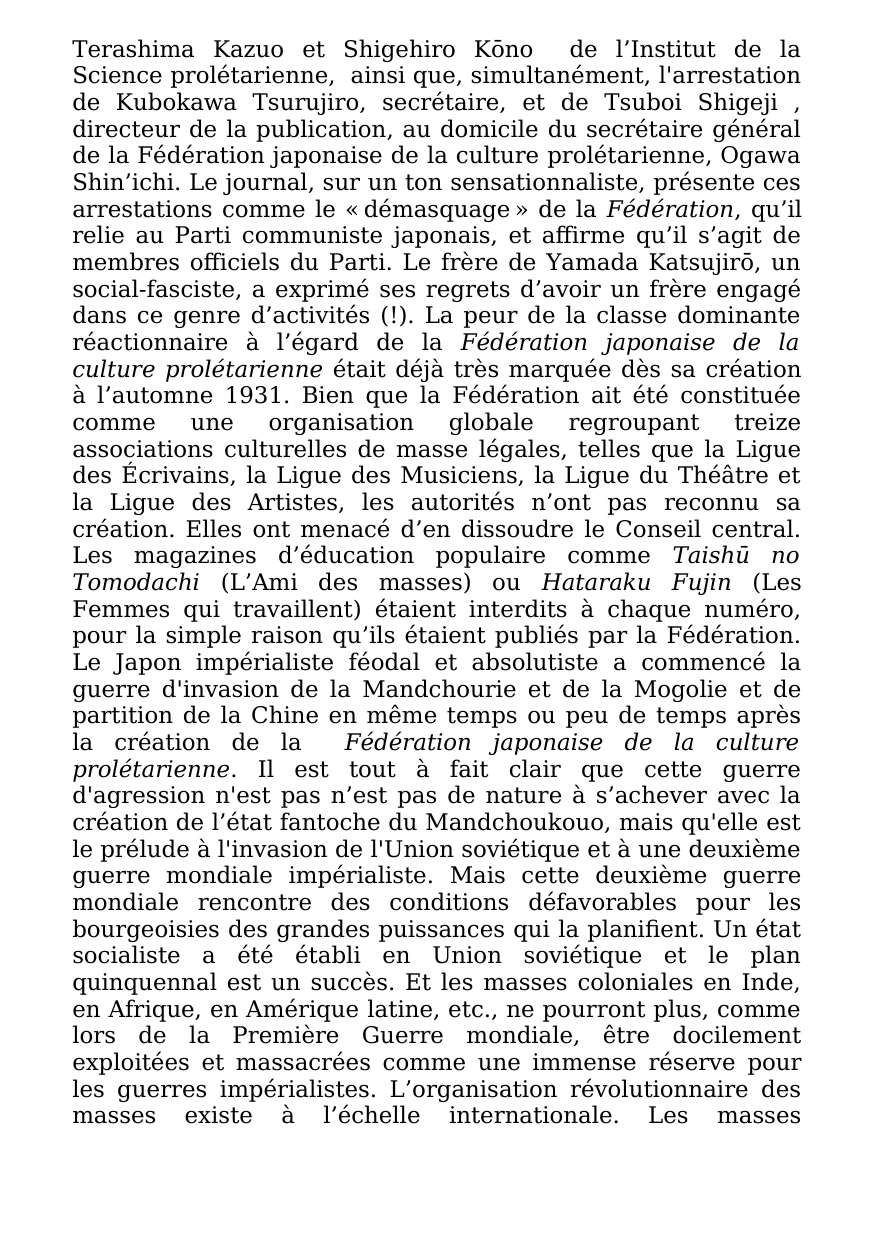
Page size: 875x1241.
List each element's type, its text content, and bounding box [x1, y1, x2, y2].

text Terashima Kazuo et Shigehiro Kōno de l’Institut de la Science prolétarienne, ainsi que, simultanément, l'arrestation de Kubokawa Tsurujiro, secrétaire, et de Tsuboi Shigeji , directeur de la publication, au domicile du secrétaire général de la Fédération japonaise de la culture prolétarienne, Ogawa Shin’ichi. Le journal, sur un ton sensationnaliste, présente ces arrestations comme le « démasquage » de la Fédération, qu’il relie au Parti communiste japonais, et affirme qu’il s’agit de membres officiels du Parti. Le frère de Yamada Katsujirō, un social-fasciste, a exprimé ses regrets d’avoir un frère engagé dans ce genre d’activités (!). La peur de la classe dominante réactionnaire à l’égard de la Fédération japonaise de la culture prolétarienne était déjà très marquée dès sa création à l’automne 1931. Bien que la Fédération ait été constituée comme une organisation globale regroupant treize associations culturelles de masse légales, telles que la Ligue des Écrivains, la Ligue des Musiciens, la Ligue du Théâtre et la Ligue des Artistes, les autorités n’ont pas reconnu sa création. Elles ont menacé d’en dissoudre le Conseil central. Les magazines d’éducation populaire comme Taishū no Tomodachi (L’Ami des masses) ou Hataraku Fujin (Les Femmes qui travaillent) étaient interdits à chaque numéro, pour la simple raison qu’ils étaient publiés par la Fédération. Le Japon impérialiste féodal et absolutiste a commencé la guerre d'invasion de la Mandchourie et de la Mogolie et de partition de la Chine en même temps ou peu de temps après la création de la Fédération japonaise de la culture prolétarienne. Il est tout à fait clair que cette guerre d'agression n'est pas n’est pas de nature à s’achever avec la création de l’état fantoche du Mandchoukouo, mais qu'elle est le prélude à l'invasion de l'Union soviétique et à une deuxième guerre mondiale impérialiste. Mais cette deuxième guerre mondiale rencontre des conditions défavorables pour les bourgeoisies des grandes puissances qui la planifient. Un état socialiste a été établi en Union soviétique et le plan quinquennal est un succès. Et les masses coloniales en Inde, en Afrique, en Amérique latine, etc., ne pourront plus, comme lors de la Première Guerre mondiale, être docilement exploitées et massacrées comme une immense réserve pour les guerres impérialistes. L’organisation révolutionnaire des masses existe à l’échelle internationale. Les masses [72, 36, 802, 1129]
